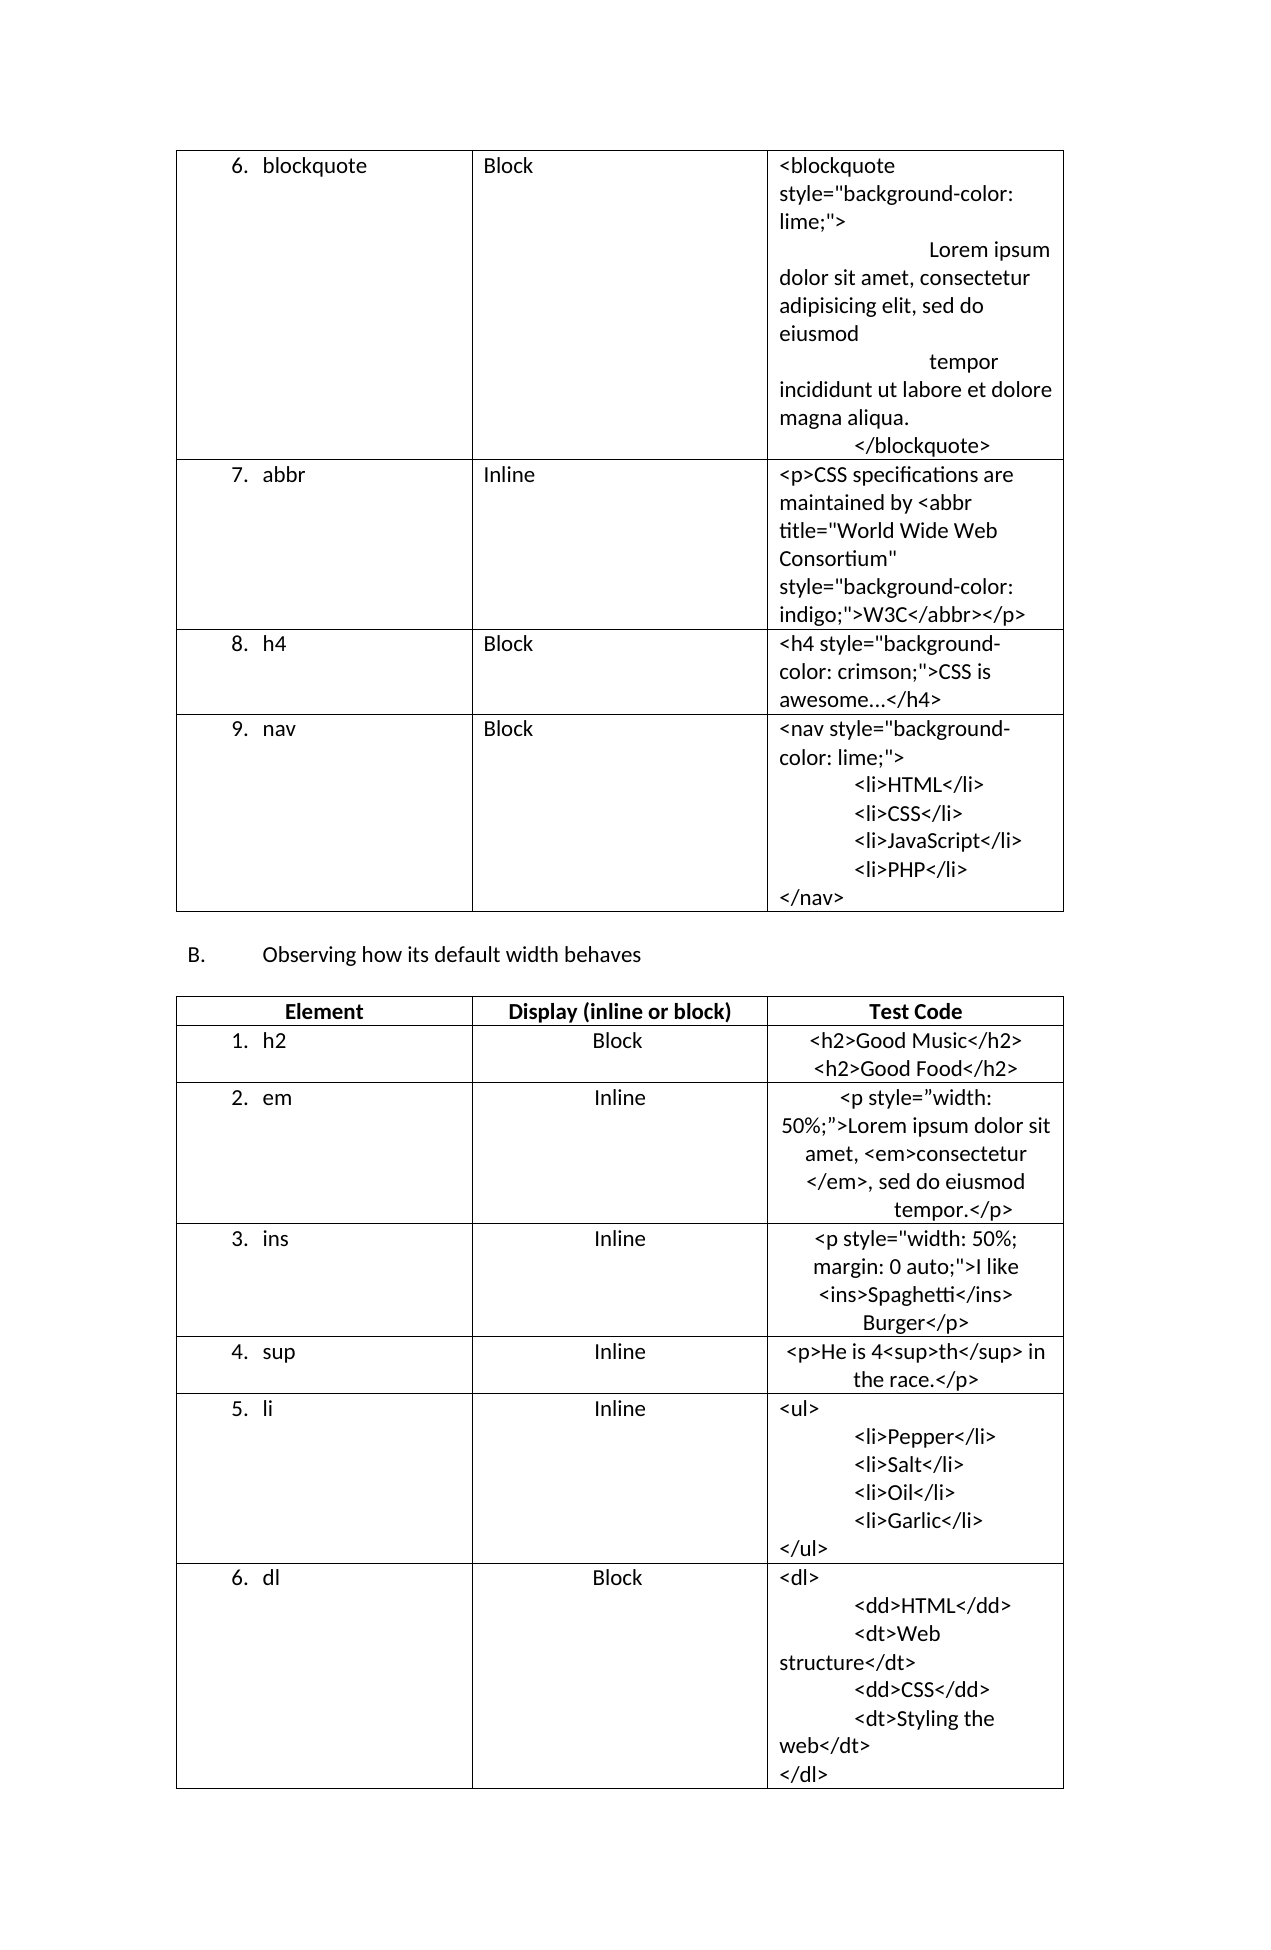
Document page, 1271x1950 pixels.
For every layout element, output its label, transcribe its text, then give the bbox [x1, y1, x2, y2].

table_cell Block [473, 1564, 767, 1788]
table_cell li [177, 1394, 472, 1562]
table_cell <dl> <dd>HTML</dd> <dt>Web structure</dt> <dd>CSS</dd> <dt>Styling the web</dt> </dl> [768, 1564, 1063, 1788]
table_cell Inline [473, 1394, 767, 1562]
table_header Test Code [768, 997, 779, 1025]
table_cell sup [177, 1337, 472, 1393]
table_cell abbr [177, 460, 472, 628]
table_cell Block [473, 715, 767, 911]
table_cell ins [177, 1224, 472, 1336]
table_cell blockquote [177, 151, 472, 459]
table_cell h2 [177, 1026, 472, 1082]
table_cell dl [177, 1564, 472, 1788]
table_cell em [177, 1083, 472, 1223]
list Observing how its default width behaves [187, 940, 1083, 968]
table_cell h4 [177, 630, 472, 713]
table_cell Inline [473, 1083, 767, 1223]
table_cell Inline [473, 1337, 767, 1393]
table_header Test Code [1053, 997, 1063, 1025]
table_cell nav [177, 715, 472, 911]
table_cell Block [473, 1026, 767, 1082]
table_cell Block [473, 630, 767, 713]
table_cell <ul> <li>Pepper</li> <li>Salt</li> <li>Oil</li> <li>Garlic</li> </ul> [768, 1394, 1063, 1562]
table_header Element [461, 997, 472, 1025]
table_header Element [177, 997, 188, 1025]
table_cell <nav style="background-color: lime;"> <li>HTML</li> <li>CSS</li> <li>JavaScript</li> <li>PHP</li> </nav> [768, 715, 779, 911]
table_cell Inline [473, 460, 767, 628]
table_cell Block [473, 151, 767, 459]
table_cell Inline [473, 1224, 767, 1336]
